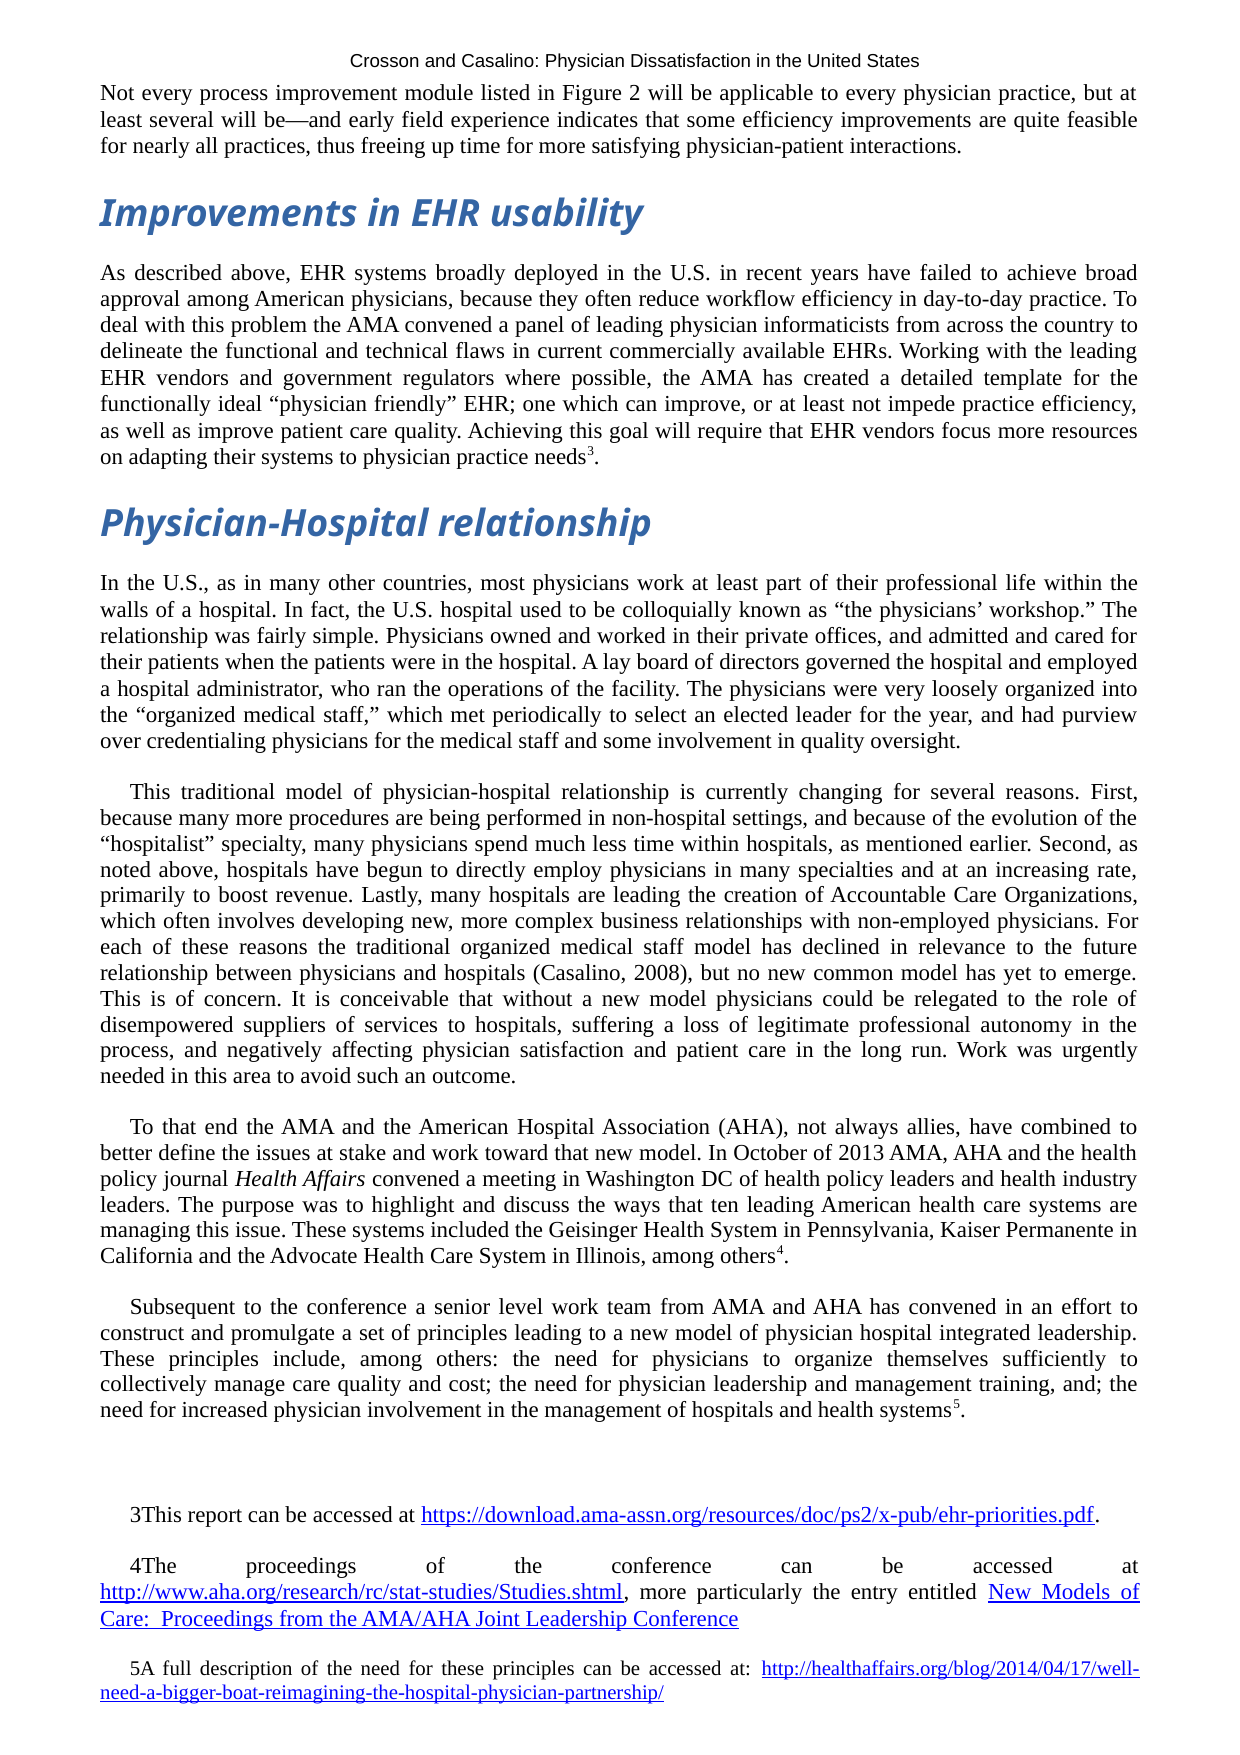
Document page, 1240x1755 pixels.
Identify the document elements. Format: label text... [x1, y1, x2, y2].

text This traditional model of physician-hospital relationship is currently changing for several reasons. First, because many more procedures are being performed in non-hospital settings, and because of the evolution of the “hospitalist” specialty, many physicians spend much less time within hospitals, as mentioned earlier. Second, as noted above, hospitals have begun to directly employ physicians in many specialties and at an increasing rate, primarily to boost revenue. Lastly, many hospitals are leading the creation of Accountable Care Organizations, which often involves developing new, more complex business relationships with non-employed physicians. For each of these reasons the traditional organized medical staff model has declined in relevance to the future relationship between physicians and hospitals (Casalino, 2008), but no new common model has yet to emerge. This is of concern. It is conceivable that without a new model physicians could be relegated to the role of disempowered suppliers of services to hospitals, suffering a loss of legitimate professional autonomy in the process, and negatively affecting physician satisfaction and patient care in the long run. Work was urgently needed in this area to avoid such an outcome. [100, 779, 1139, 1089]
subtitle Physician-Hospital relationship [100, 507, 1139, 544]
text To that end the AMA and the American Hospital Association (AHA), not always allies, have combined to better define the issues at stake and work toward that new model. In October of 2013 AMA, AHA and the health policy journal Health Affairs convened a meeting in Washington DC of health policy leaders and health industry leaders. The purpose was to highlight and discuss the ways that ten leading American health care systems are managing this issue. These systems included the Geisinger Health System in Pennsylvania, Kaiser Permanente in California and the Advocate Health Care System in Illinois, among others. [100, 1114, 1139, 1269]
text This report can be accessed at https://download.ama-assn.org/resources/doc/ps2/x-pub/ehr-priorities.pdf. [100, 1501, 1139, 1527]
text As described above, EHR systems broadly deployed in the U.S. in recent years have failed to achieve broad approval among American physicians, because they often reduce workflow efficiency in day-to-day practice. To deal with this problem the AMA convened a panel of leading physician informaticists from across the country to delineate the functional and technical flaws in current commercially available EHRs. Working with the leading EHR vendors and government regulators where possible, the AMA has created a detailed template for the functionally ideal “physician friendly” EHR; one which can improve, or at least not impede practice efficiency, as well as improve patient care quality. Achieving this goal will require that EHR vendors focus more resources on adapting their systems to physician practice needs. [100, 258, 1139, 469]
text In the U.S., as in many other countries, most physicians work at least part of their professional life within the walls of a hospital. In fact, the U.S. hospital used to be colloquially known as “the physicians’ workshop.” The relationship was fairly simple. Physicians owned and worked in their private offices, and admitted and cared for their patients when the patients were in the hospital. A lay board of directors governed the hospital and employed a hospital administrator, who ran the operations of the facility. The physicians were very loosely organized into the “organized medical staff,” which met periodically to select an elected leader for the year, and had purview over credentialing physicians for the medical staff and some involvement in quality oversight. [100, 569, 1139, 754]
text The proceedings of the conference can be accessed at http://www.aha.org/research/rc/stat-studies/Studies.shtml, more particularly the entry entitled New Models of Care: Proceedings from the AMA/AHA Joint Leadership Conference [100, 1552, 1139, 1631]
text A full description of the need for these principles can be accessed at: http://healthaffairs.org/blog/2014/04/17/well-need-a-bigger-boat-reimagining-the-hospital-physician-partnership/ [100, 1656, 1139, 1704]
subtitle Improvements in EHR usability [100, 196, 1139, 233]
text Subsequent to the conference a senior level work team from AMA and AHA has convened in an effort to construct and promulgate a set of principles leading to a new model of physician hospital integrated leadership. These principles include, among others: the need for physicians to organize themselves sufficiently to collectively manage care quality and cost; the need for physician leadership and management training, and; the need for increased physician involvement in the management of hospitals and health systems. [100, 1294, 1139, 1423]
text Not every process improvement module listed in Figure 2 will be applicable to every physician practice, but at least several will be—and early field experience indicates that some efficiency improvements are quite feasible for nearly all practices, thus freeing up time for more satisfying physician-patient interactions. [100, 79, 1139, 158]
